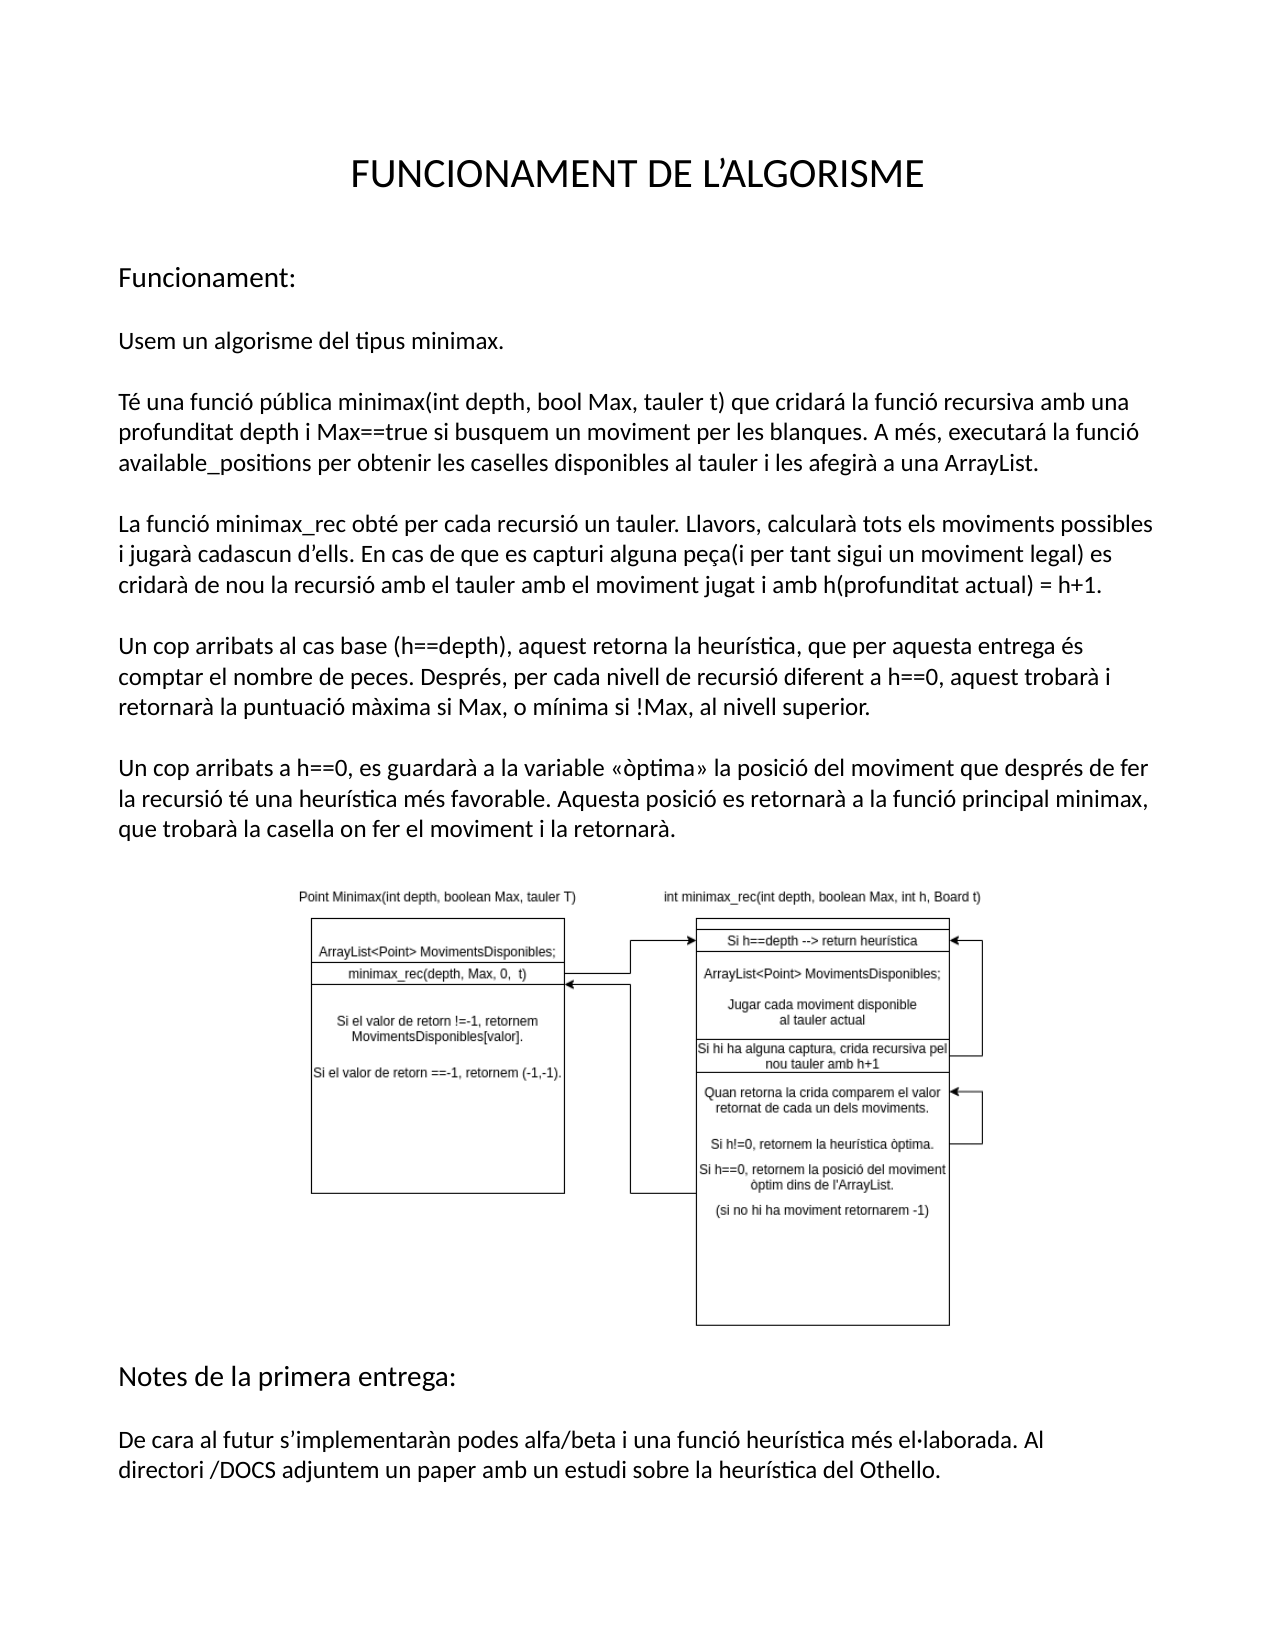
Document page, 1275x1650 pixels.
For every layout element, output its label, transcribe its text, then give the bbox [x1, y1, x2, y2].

text Té una funció pública minimax(int depth, bool Max, tauler t) que cridará la funció recursiva amb una profunditat depth i Max==true si busquem un moviment per les blanques. A més, executará la funció available_positions per obtenir les caselles disponibles al tauler i les afegirà a una ArrayList. [118, 386, 1157, 477]
picture [234, 885, 1027, 1327]
text De cara al futur s’implementaràn podes alfa/beta i una funció heurística més el·laborada. Al directori /DOCS adjuntem un paper amb un estudi sobre la heurística del Othello. [118, 1424, 1157, 1485]
text Un cop arribats al cas base (h==depth), aquest retorna la heurística, que per aquesta entrega és comptar el nombre de peces. Després, per cada nivell de recursió diferent a h==0, aquest trobarà i retornarà la puntuació màxima si Max, o mínima si !Max, al nivell superior. [118, 630, 1157, 722]
text Notes de la primera entrega: [118, 1358, 1157, 1393]
text Funcionament: [118, 259, 1157, 294]
text Usem un algorisme del tipus minimax. [118, 325, 1157, 355]
text Un cop arribats a h==0, es guardarà a la variable «òptima» la posició del moviment que després de fer la recursió té una heurística més favorable. Aquesta posició es retornarà a la funció principal minimax, que trobarà la casella on fer el moviment i la retornarà. [118, 752, 1157, 844]
text La funció minimax_rec obté per cada recursió un tauler. Llavors, calcularà tots els moviments possibles i jugarà cadascun d’ells. En cas de que es capturi alguna peça(i per tant sigui un moviment legal) es cridarà de nou la recursió amb el tauler amb el moviment jugat i amb h(profunditat actual) = h+1. [118, 508, 1157, 599]
text FUNCIONAMENT DE L’ALGORISME [118, 147, 1157, 198]
